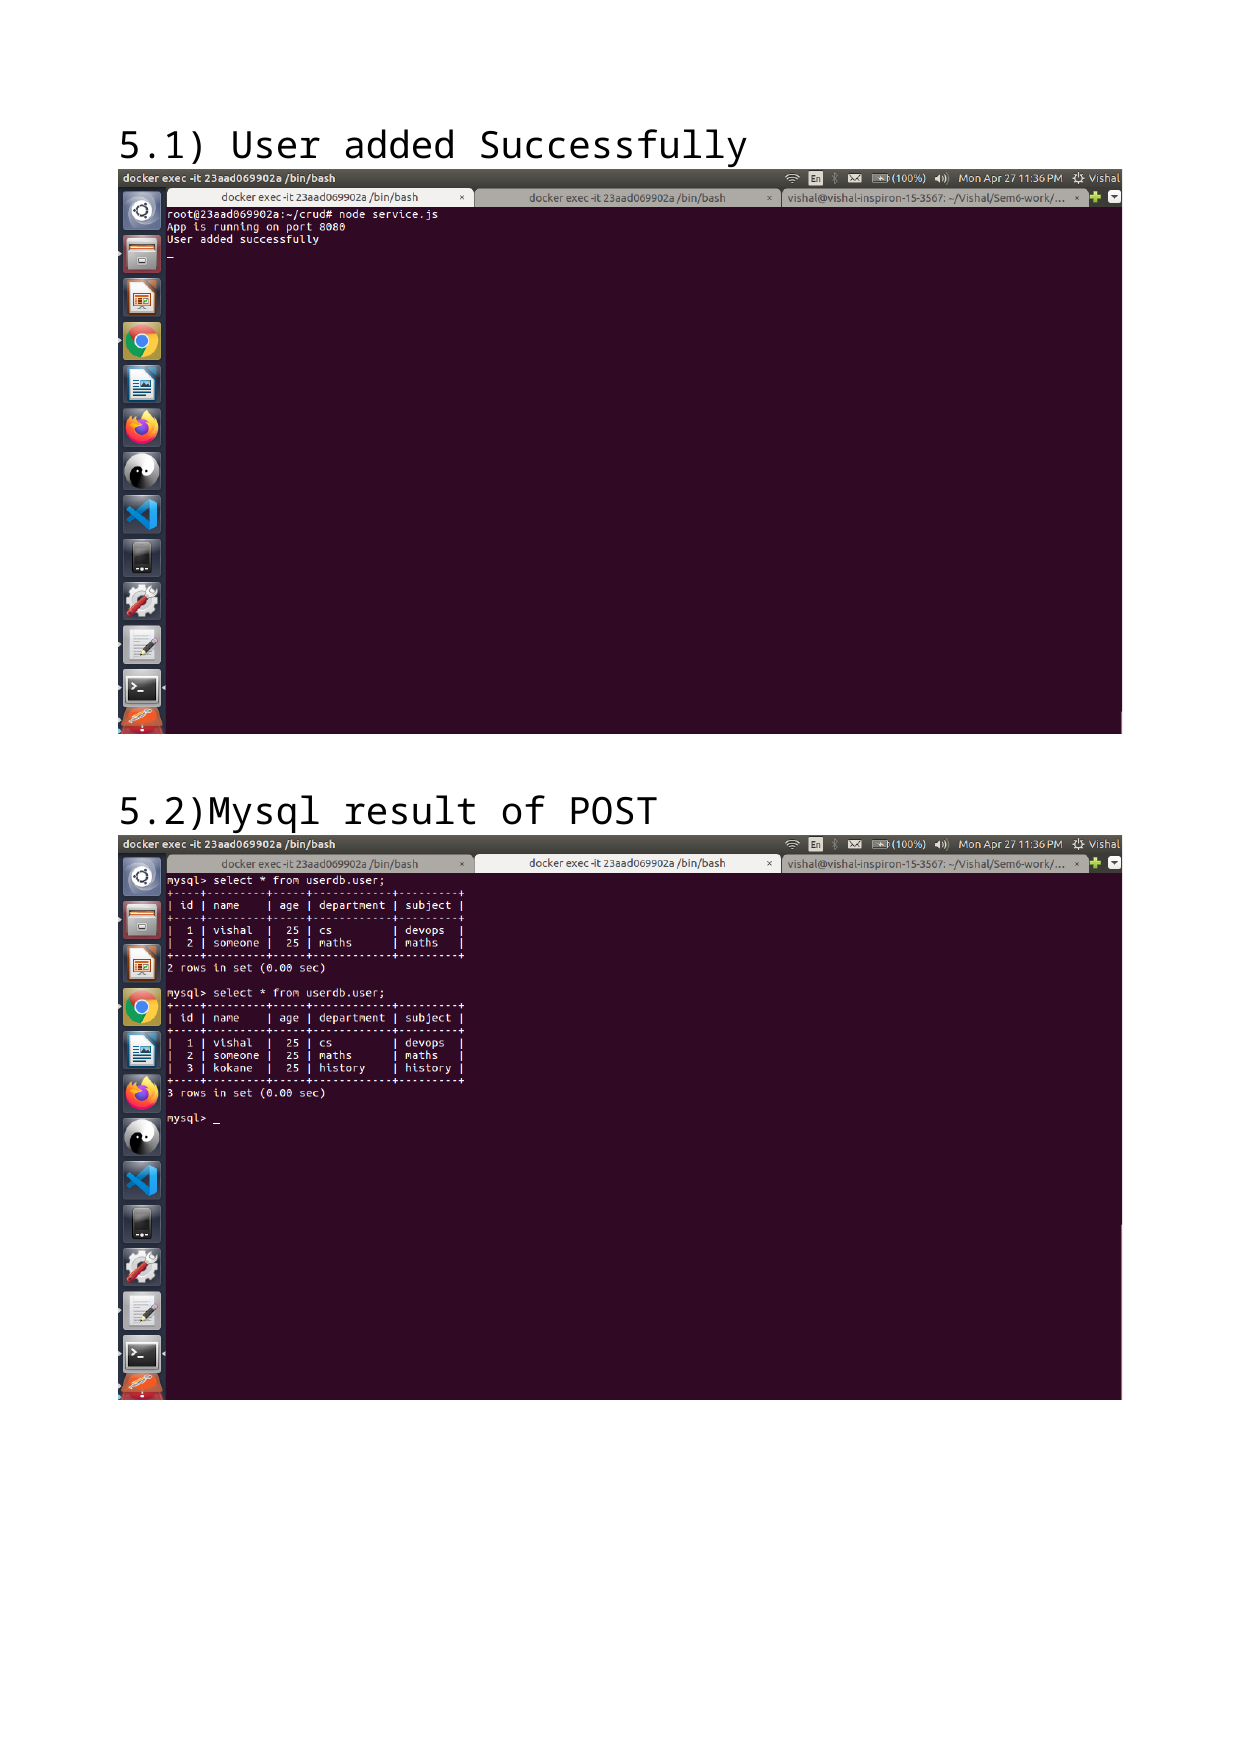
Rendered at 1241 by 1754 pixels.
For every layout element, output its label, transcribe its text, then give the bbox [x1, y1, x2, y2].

picture [118, 835, 1123, 1400]
text 5.2)Mysql result of POST [118, 784, 1122, 835]
text 5.1) User added Successfully [118, 118, 1122, 169]
picture [118, 169, 1123, 734]
